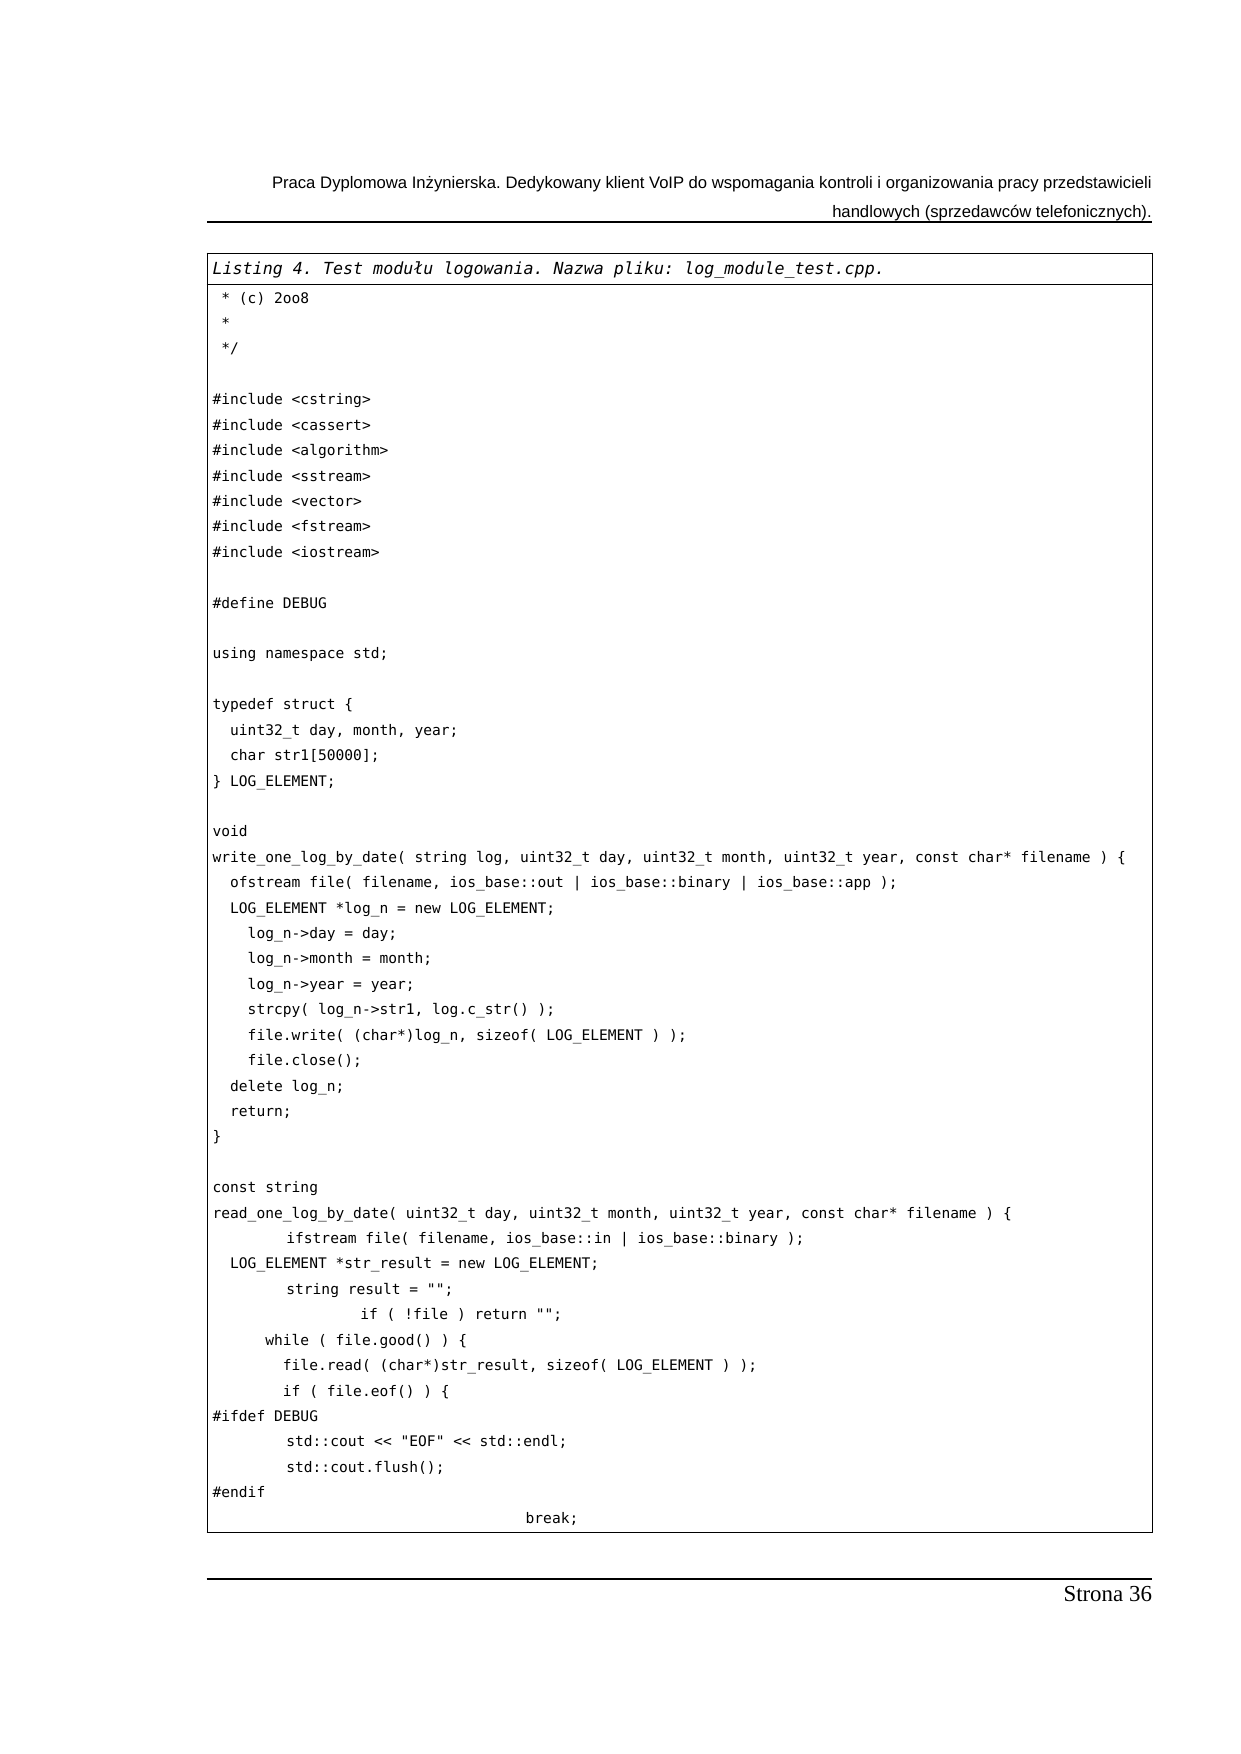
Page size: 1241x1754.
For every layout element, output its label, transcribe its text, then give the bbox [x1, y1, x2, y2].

table_header Listing 4. Test modułu logowania. Nazwa pliku: log_module_test.cpp. [208, 254, 1152, 284]
table_cell * (c) 2oo8 * */ #include <cstring> #include <cassert> #include <algorithm> #include <sstream> #include <vector> #include <fstream> #include <iostream> #define DEBUG using namespace std; typedef struct { uint32_t day, month, year; char str1[50000]; } LOG_ELEMENT; void write_one_log_by_date( string log, uint32_t day, uint32_t month, uint32_t year, const char* filename ) { ofstream file( filename, ios_base::out | ios_base::binary | ios_base::app ); LOG_ELEMENT *log_n = new LOG_ELEMENT; log_n->day = day; log_n->month = month; log_n->year = year; strcpy( log_n->str1, log.c_str() ); file.write( (char*)log_n, sizeof( LOG_ELEMENT ) ); file.close(); delete log_n; return; } const string read_one_log_by_date( uint32_t day, uint32_t month, uint32_t year, const char* filename ) { ifstream file( filename, ios_base::in | ios_base::binary ); LOG_ELEMENT *str_result = new LOG_ELEMENT; string result = ""; if ( !file ) return ""; while ( file.good() ) { file.read( (char*)str_result, sizeof( LOG_ELEMENT ) ); if ( file.eof() ) { #ifdef DEBUG std::cout << "EOF" << std::endl; std::cout.flush(); #endif break; [208, 285, 1152, 1532]
